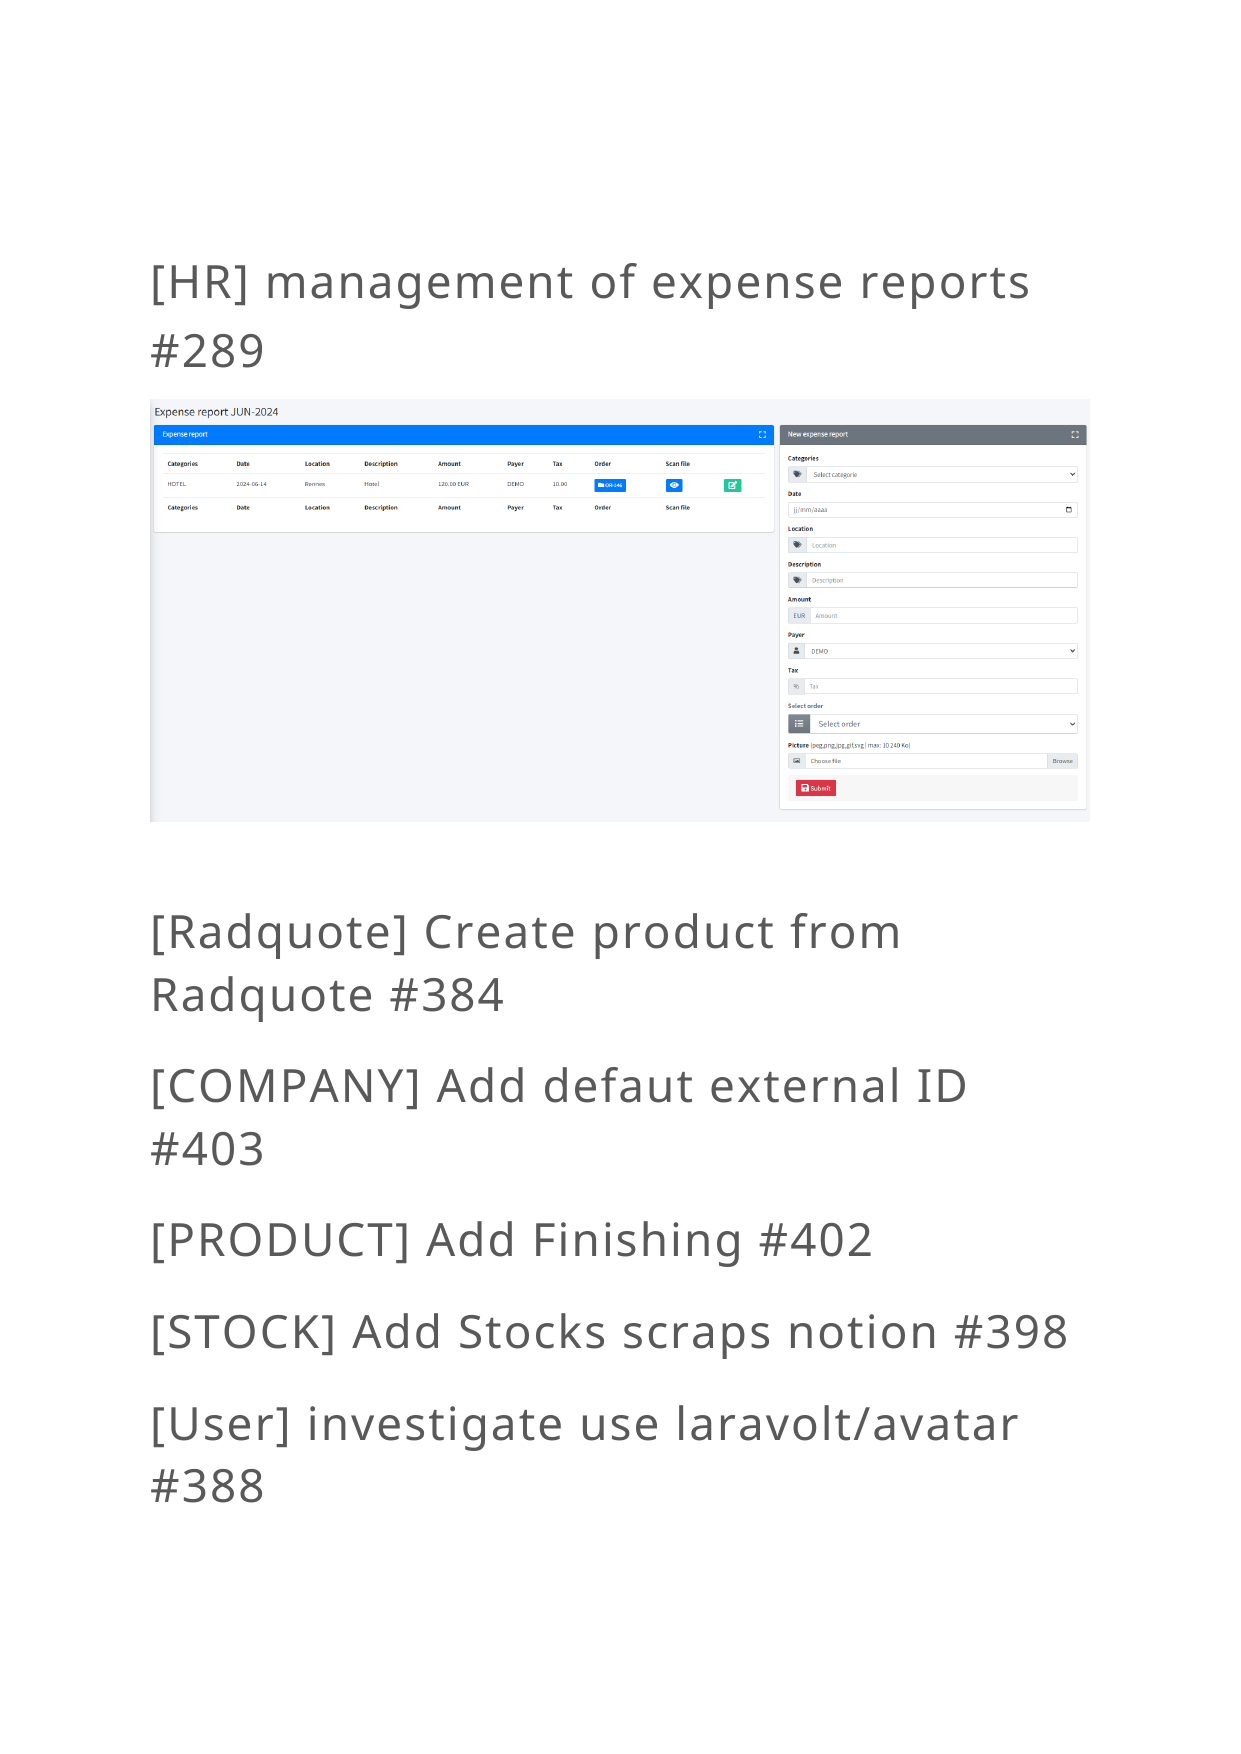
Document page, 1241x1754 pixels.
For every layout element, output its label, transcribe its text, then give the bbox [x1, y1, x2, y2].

subtitle [STOCK] Add Stocks scraps notion #398 [150, 1299, 1090, 1362]
subtitle [PRODUCT] Add Finishing #402 [150, 1208, 1090, 1270]
subtitle [Radquote] Create product from Radquote #384 [150, 900, 1090, 1025]
subtitle [COMPANY] Add defaut external ID #403 [150, 1054, 1090, 1179]
text [HR] management of expense reports #289 [150, 250, 1090, 381]
subtitle [User] investigate use laravolt/avatar #388 [150, 1391, 1090, 1516]
